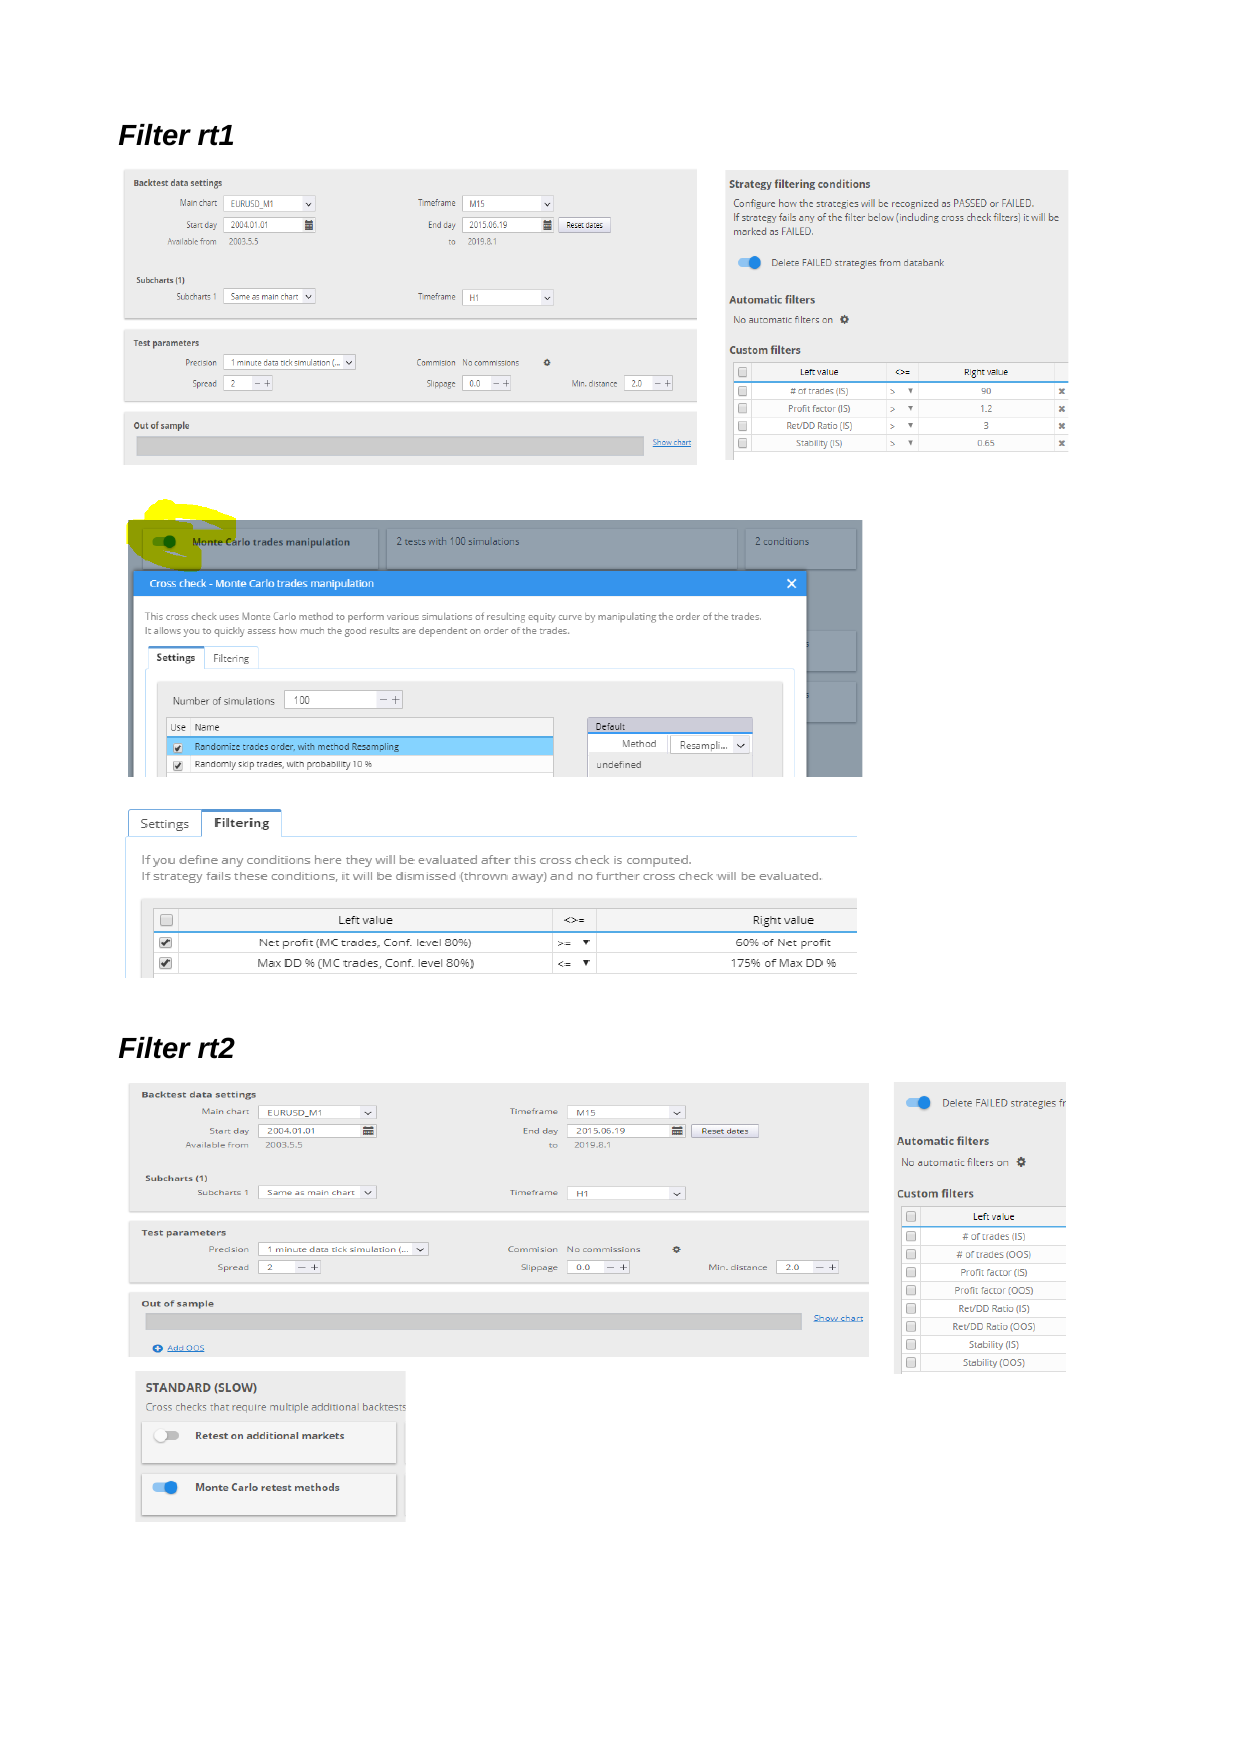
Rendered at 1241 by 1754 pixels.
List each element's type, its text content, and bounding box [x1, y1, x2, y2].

picture [893, 1082, 1066, 1374]
picture [135, 1371, 406, 1522]
picture [121, 168, 697, 465]
picture [126, 499, 863, 777]
subtitle Filter rt2 [118, 1031, 1122, 1064]
picture [123, 802, 857, 978]
picture [725, 170, 1069, 460]
picture [126, 1083, 869, 1357]
subtitle Filter rt1 [118, 118, 1122, 152]
